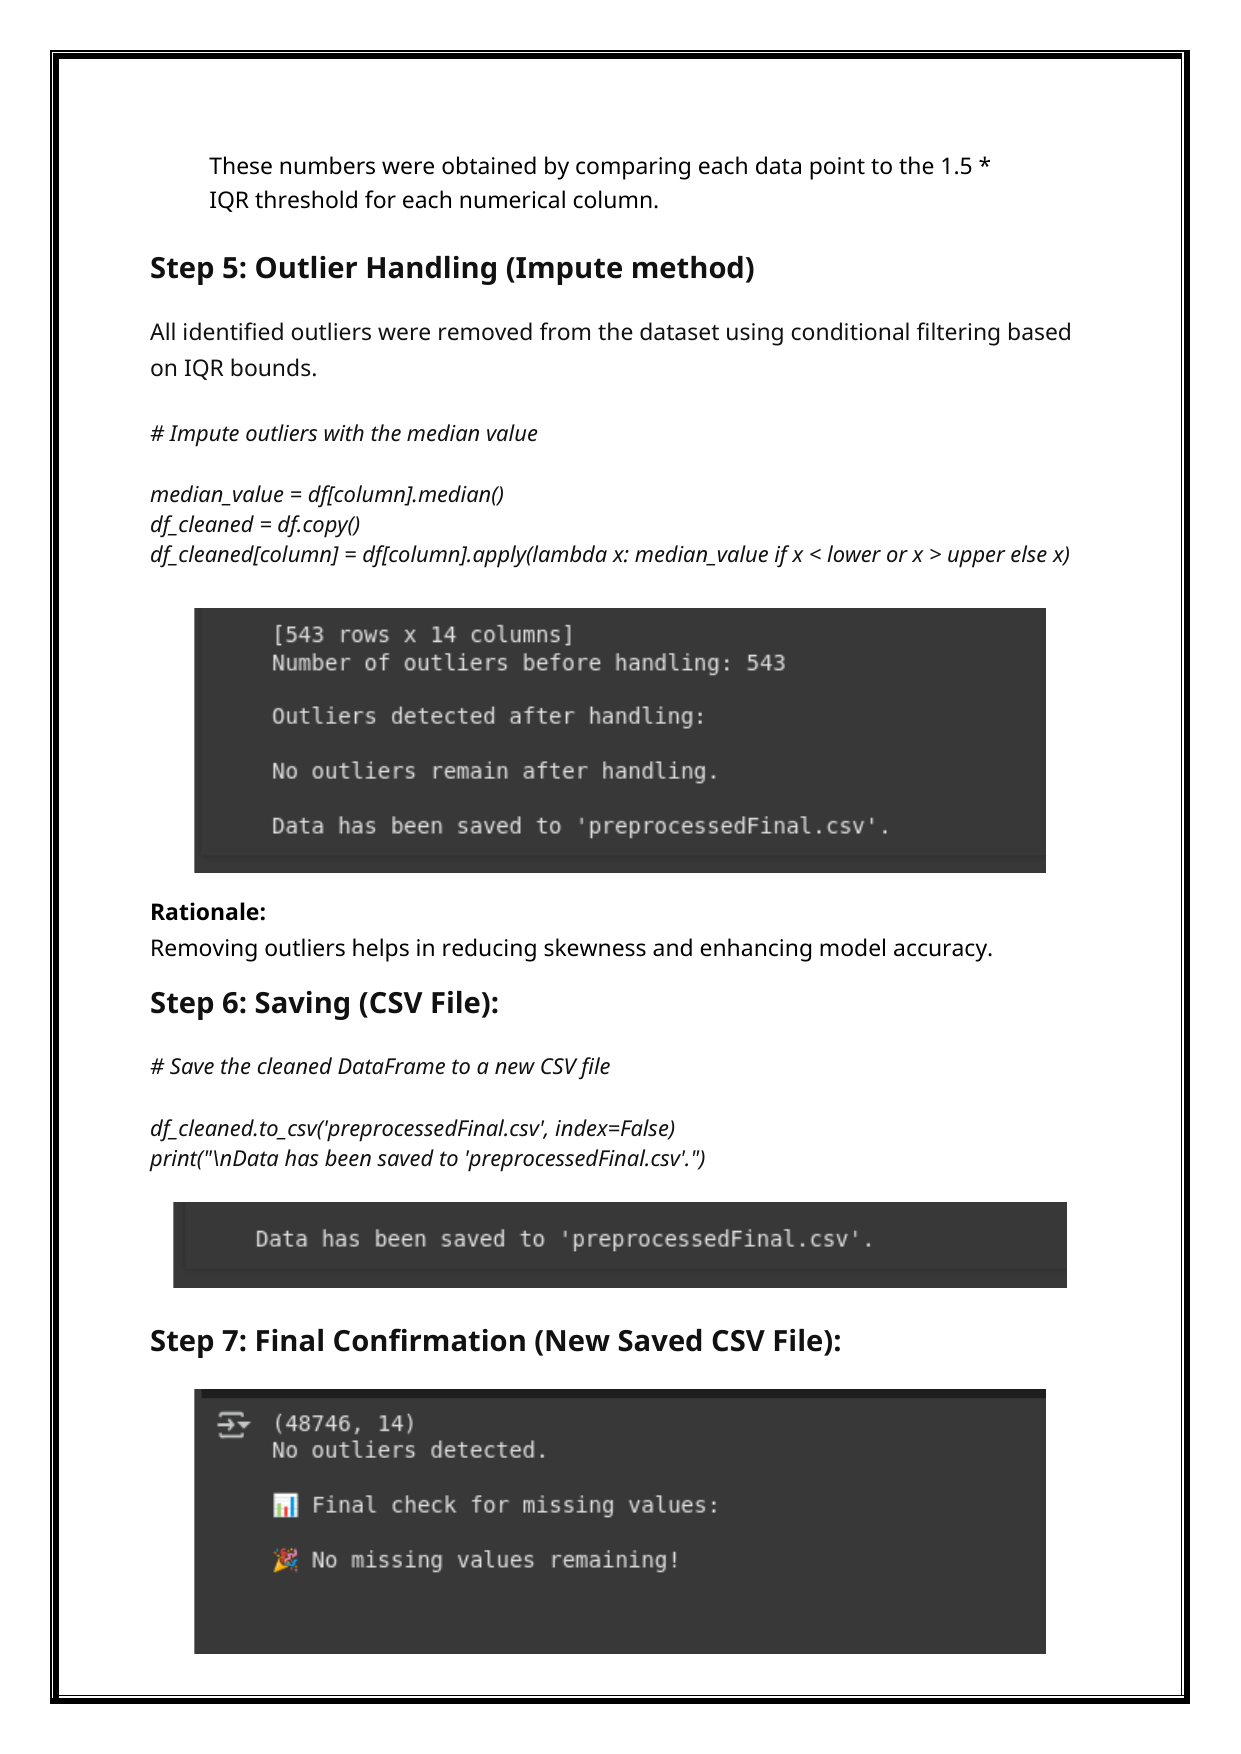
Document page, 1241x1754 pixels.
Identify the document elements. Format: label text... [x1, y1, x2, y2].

text All identified outliers were removed from the dataset using conditional filtering based on IQR bounds. [150, 316, 1090, 383]
picture [194, 1389, 1046, 1654]
subtitle Step 7: Final Confirmation (New Saved CSV File): [150, 1321, 1090, 1360]
text # Impute outliers with the median value [150, 417, 1090, 447]
text df_cleaned.to_csv('preprocessedFinal.csv', index=False) [150, 1113, 1090, 1142]
text # Save the cleaned DataFrame to a new CSV file [150, 1051, 1090, 1081]
subtitle Step 5: Outlier Handling (Impute method) [150, 247, 1090, 287]
subtitle Step 6: Saving (CSV File): [150, 982, 1090, 1022]
text These numbers were obtained by comparing each data point to the 1.5 * IQR threshold for each numerical column. [209, 150, 1031, 215]
text print("\nData has been saved to 'preprocessedFinal.csv'.") [150, 1142, 1090, 1172]
text Rationale: Removing outliers helps in reducing skewness and enhancing model accuracy. [150, 896, 1090, 963]
text median_value = df[column].median() [150, 479, 1090, 509]
text df_cleaned[column] = df[column].apply(lambda x: median_value if x < lower or x > upper else x) [150, 539, 1090, 568]
text df_cleaned = df.copy() [150, 509, 1090, 539]
picture [194, 608, 1046, 873]
picture [173, 1202, 1067, 1288]
